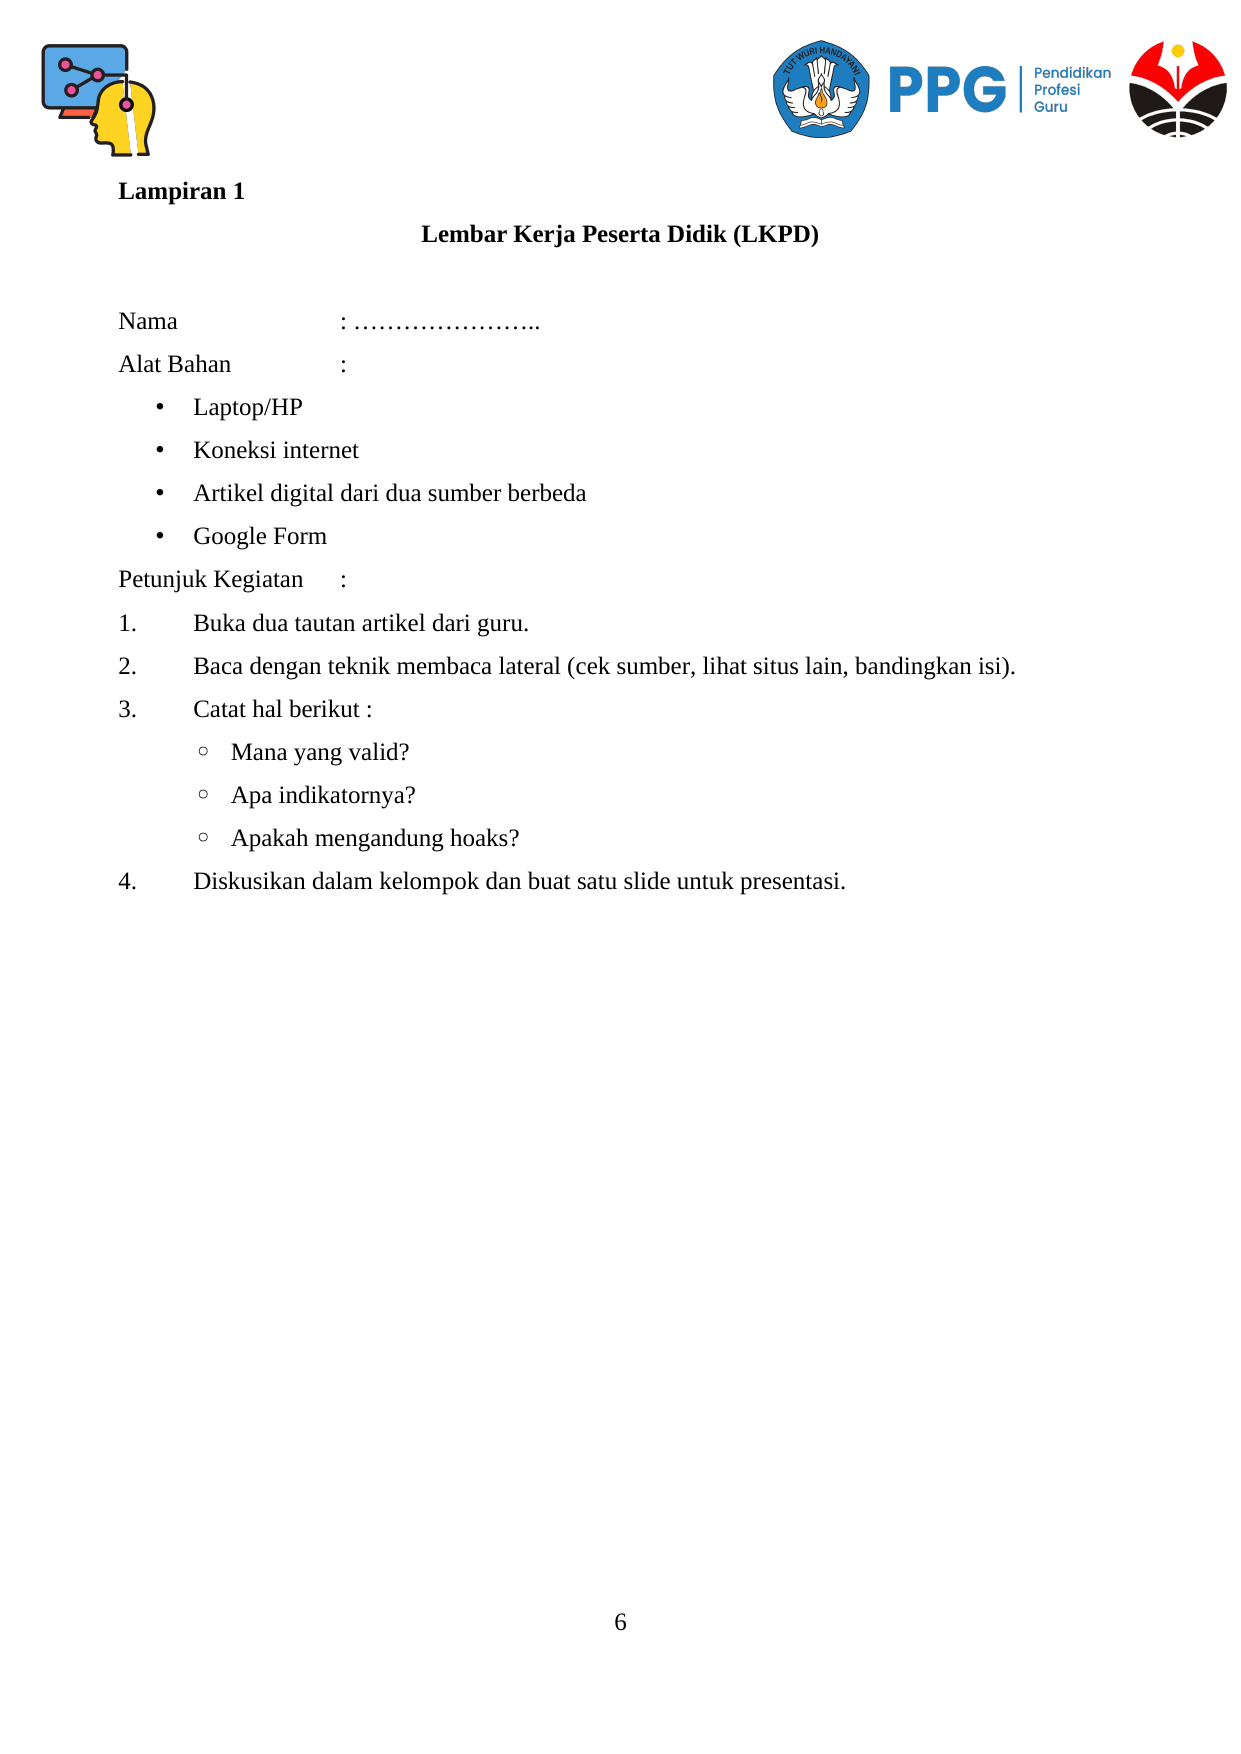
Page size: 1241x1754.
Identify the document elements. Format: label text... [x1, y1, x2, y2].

text Alat Bahan : [118, 349, 1122, 378]
list Baca dengan teknik membaca lateral (cek sumber, lihat situs lain, bandingkan isi). [118, 651, 1122, 679]
list Mana yang valid? [193, 737, 1122, 766]
list Artikel digital dari dua sumber berbeda [156, 478, 1122, 507]
text Lampiran 1 [118, 176, 1122, 205]
picture [0, 9, 166, 175]
list Laptop/HP [156, 392, 1122, 421]
text Nama : ………………….. [118, 306, 1122, 334]
list Koneksi internet [156, 435, 1122, 464]
list Google Form [156, 521, 1122, 550]
text Lembar Kerja Peserta Didik (LKPD) [118, 219, 1122, 248]
picture [756, 20, 1241, 156]
list Catat hal berikut : [118, 694, 1122, 723]
list Buka dua tautan artikel dari guru. [118, 608, 1122, 636]
text Petunjuk Kegiatan : [118, 564, 1122, 593]
list Diskusikan dalam kelompok dan buat satu slide untuk presentasi. [118, 866, 1122, 895]
list Apakah mengandung hoaks? [193, 823, 1122, 852]
list Apa indikatornya? [193, 780, 1122, 809]
